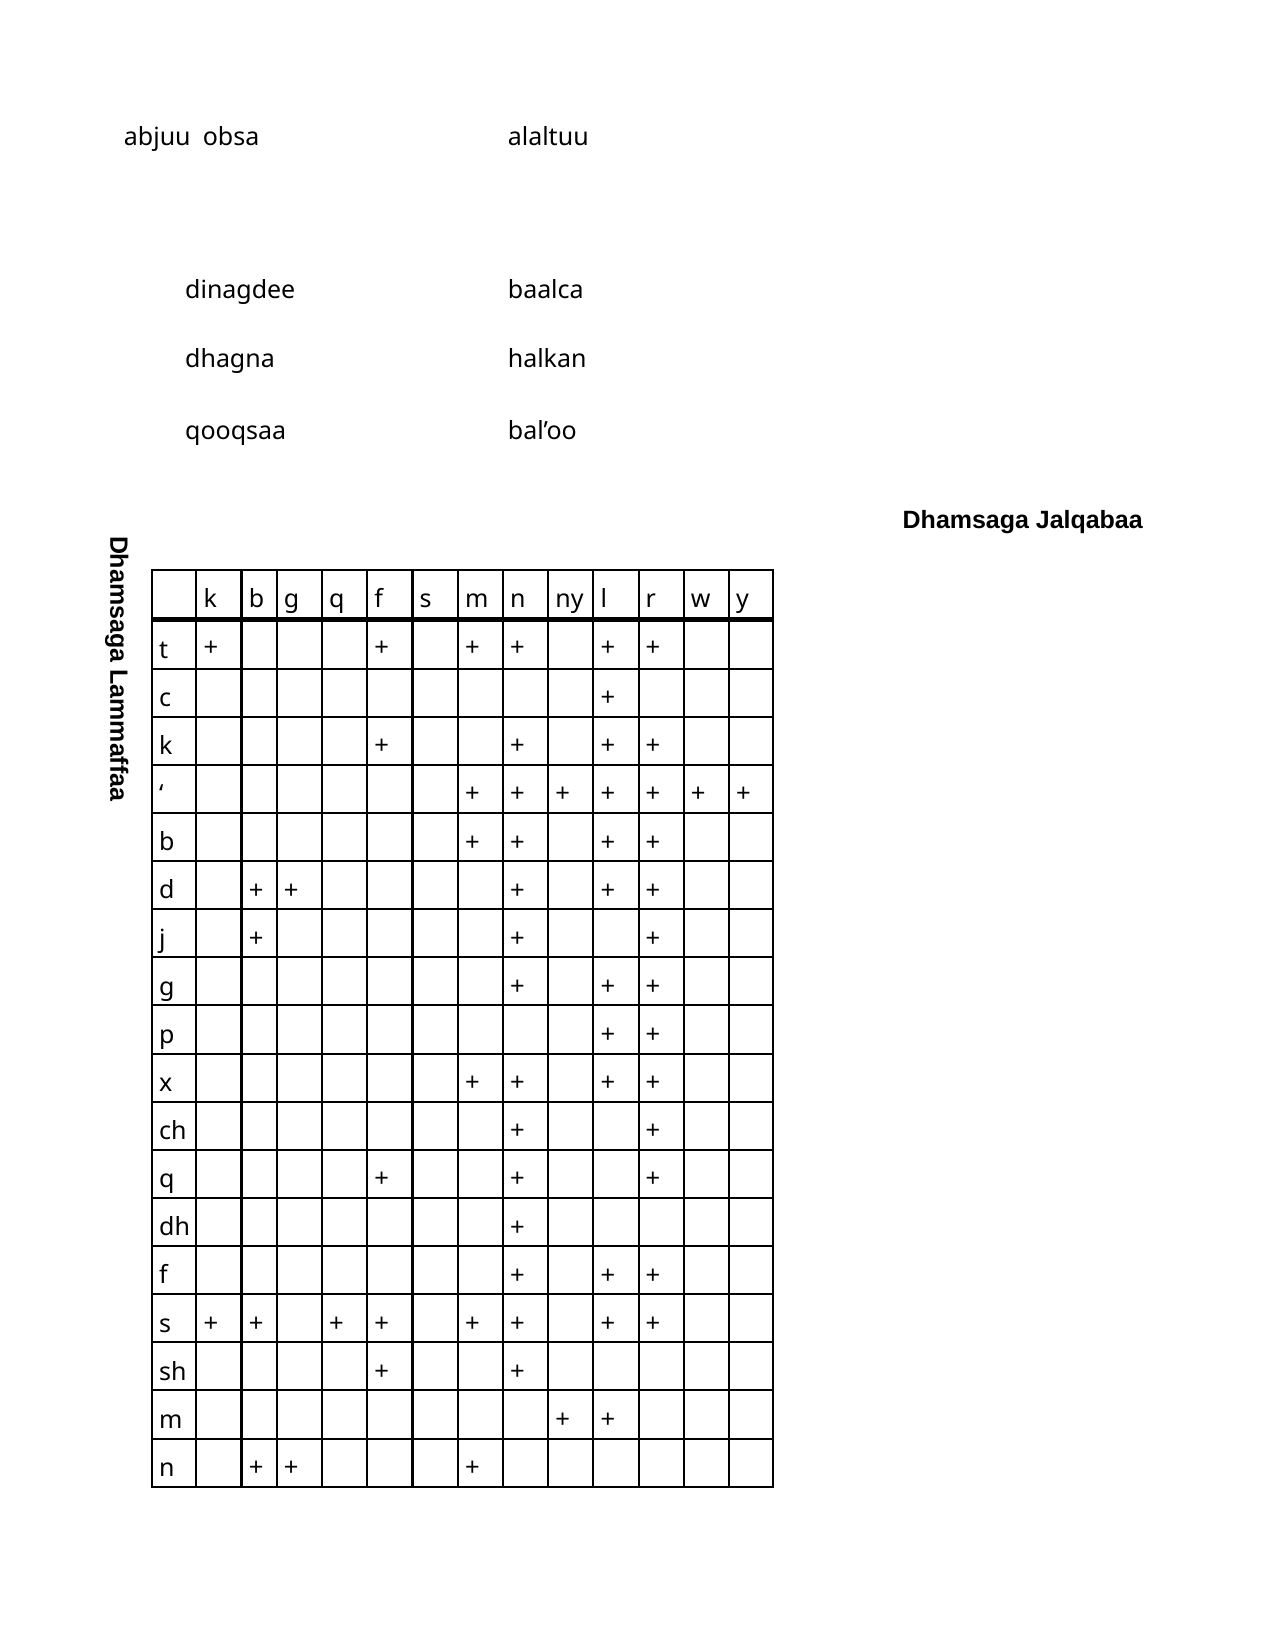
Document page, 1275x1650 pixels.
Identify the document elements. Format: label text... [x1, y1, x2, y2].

table_cell [278, 1343, 321, 1389]
table_cell [368, 1247, 411, 1293]
table_cell [730, 622, 772, 667]
table_cell + [594, 1295, 638, 1341]
table_cell [730, 1103, 772, 1149]
table_cell [243, 1103, 276, 1149]
table_cell [368, 1440, 411, 1486]
table_cell + [685, 766, 728, 812]
table_cell [459, 1151, 502, 1197]
table_cell + [459, 1295, 502, 1341]
table_cell [459, 910, 502, 956]
table_cell [414, 1055, 457, 1101]
table_cell [459, 1103, 502, 1149]
table_cell + [640, 862, 683, 908]
table_cell [685, 1391, 728, 1437]
table_cell [549, 1199, 592, 1245]
table_cell [368, 862, 411, 908]
table_cell [323, 1103, 366, 1149]
table_cell + [640, 1103, 683, 1149]
table_cell + [640, 766, 683, 812]
table_cell [323, 766, 366, 812]
table_cell [685, 670, 728, 716]
table_cell + [504, 1247, 547, 1293]
table_cell [243, 1055, 276, 1101]
table_cell [243, 1391, 276, 1437]
table_cell [730, 910, 772, 956]
table_cell + [594, 670, 638, 716]
table_cell [243, 1151, 276, 1197]
table_cell [323, 670, 366, 716]
table_cell [278, 1247, 321, 1293]
table_cell [323, 958, 366, 1004]
table_cell [278, 766, 321, 812]
table_cell [685, 910, 728, 956]
table_cell [730, 958, 772, 1004]
table_cell + [243, 1440, 276, 1486]
table_cell [368, 910, 411, 956]
table_cell + [640, 1151, 683, 1197]
table_cell [640, 1199, 683, 1245]
table_cell + [368, 718, 411, 764]
table_cell [640, 1440, 683, 1486]
table_cell [685, 1247, 728, 1293]
table_cell [323, 1006, 366, 1052]
table_cell [278, 814, 321, 860]
table_cell [278, 1295, 321, 1341]
table_cell [549, 1440, 592, 1486]
table_cell ‘ [153, 766, 195, 812]
table_cell m [153, 1391, 195, 1437]
table_cell + [640, 910, 683, 956]
table_cell [197, 766, 240, 812]
table_cell [685, 862, 728, 908]
table_cell f [153, 1247, 195, 1293]
table_cell + [368, 1295, 411, 1341]
table_cell [549, 1151, 592, 1197]
table_cell [549, 814, 592, 860]
table_cell [197, 1440, 240, 1486]
table_cell [730, 718, 772, 764]
table_cell [685, 1343, 728, 1389]
table_cell [414, 910, 457, 956]
table_header k [197, 571, 240, 617]
table_cell + [504, 910, 547, 956]
table_cell [368, 1103, 411, 1149]
table_cell [323, 1391, 366, 1437]
table_cell [594, 1343, 638, 1389]
table_cell + [549, 766, 592, 812]
table_cell [549, 1006, 592, 1052]
table_cell [368, 958, 411, 1004]
table_cell [278, 718, 321, 764]
text Dhamsaga Jalqabaa [118, 505, 1150, 534]
table_cell [243, 1343, 276, 1389]
table_cell + [504, 1151, 547, 1197]
table_header s [414, 571, 457, 617]
table_cell [594, 1103, 638, 1149]
table_cell dh [153, 1199, 195, 1245]
table_cell [594, 1199, 638, 1245]
table_cell + [640, 1006, 683, 1052]
table_cell c [153, 670, 195, 716]
table_cell [730, 1006, 772, 1052]
table_cell [549, 1055, 592, 1101]
table_cell [368, 1055, 411, 1101]
table_cell [685, 1151, 728, 1197]
table_cell + [640, 1055, 683, 1101]
table_cell [459, 1247, 502, 1293]
table_cell [730, 1199, 772, 1245]
table_cell [685, 1055, 728, 1101]
table_cell [197, 1006, 240, 1052]
table_cell [549, 670, 592, 716]
table_cell + [459, 766, 502, 812]
table_cell [414, 1343, 457, 1389]
table_cell + [504, 718, 547, 764]
table_cell [323, 862, 366, 908]
table_cell + [504, 958, 547, 1004]
table_cell [730, 814, 772, 860]
table_cell d [153, 862, 195, 908]
table_header b [243, 571, 276, 617]
table_cell [197, 958, 240, 1004]
table_cell [549, 622, 592, 667]
table_cell [504, 670, 547, 716]
table_cell ch [153, 1103, 195, 1149]
table_cell [368, 766, 411, 812]
table_cell [730, 1295, 772, 1341]
table_cell [549, 1343, 592, 1389]
table_cell bal’oo [508, 397, 643, 449]
table_cell [197, 814, 240, 860]
table_header f [368, 571, 411, 617]
table_cell [368, 1391, 411, 1437]
table_cell [323, 1440, 366, 1486]
table_cell dinagdee [118, 271, 508, 320]
table_cell + [504, 1295, 547, 1341]
table_header [112, 638, 121, 643]
table_cell [414, 862, 457, 908]
table_cell + [278, 862, 321, 908]
table_cell [594, 910, 638, 956]
table_cell + [640, 622, 683, 667]
table_cell [414, 1440, 457, 1486]
table_cell + [594, 1006, 638, 1052]
table_cell [685, 814, 728, 860]
table_cell [685, 1440, 728, 1486]
table_cell [197, 718, 240, 764]
table_cell [685, 1103, 728, 1149]
table_cell + [368, 1343, 411, 1389]
table_cell [504, 1391, 547, 1437]
table_cell [685, 1199, 728, 1245]
table_cell [414, 622, 457, 667]
table_cell [278, 1199, 321, 1245]
table_cell [730, 862, 772, 908]
table_cell s [153, 1295, 195, 1341]
table_cell [414, 718, 457, 764]
table_cell [323, 1151, 366, 1197]
table_cell + [594, 814, 638, 860]
table_cell + [640, 718, 683, 764]
table_cell [640, 1343, 683, 1389]
table_cell k [153, 718, 195, 764]
table_header m [459, 571, 502, 617]
table_cell [459, 1343, 502, 1389]
table_cell [323, 814, 366, 860]
table_cell [243, 814, 276, 860]
table_cell j [153, 910, 195, 956]
table_cell [459, 862, 502, 908]
table_cell [549, 1103, 592, 1149]
table_cell + [243, 910, 276, 956]
table_cell [243, 766, 276, 812]
table_cell [549, 718, 592, 764]
table_cell [459, 670, 502, 716]
table_cell [197, 910, 240, 956]
table_cell [197, 1055, 240, 1101]
table_cell [197, 1247, 240, 1293]
table_cell [278, 910, 321, 956]
table_cell [197, 862, 240, 908]
table_cell [197, 670, 240, 716]
table_cell [278, 1006, 321, 1052]
table_header abjuu obsa [118, 118, 508, 271]
table_cell [459, 1391, 502, 1437]
table_cell + [504, 814, 547, 860]
table_cell + [640, 814, 683, 860]
table_cell [368, 1199, 411, 1245]
table_cell [243, 1006, 276, 1052]
table_cell [549, 1295, 592, 1341]
table_cell + [640, 1247, 683, 1293]
table_cell [197, 1343, 240, 1389]
table_cell [730, 1055, 772, 1101]
table_header q [323, 571, 366, 617]
table_cell [730, 1343, 772, 1389]
table_cell + [730, 766, 772, 812]
table_header alaltuu [508, 118, 643, 271]
table_cell [594, 1151, 638, 1197]
table_cell [730, 1247, 772, 1293]
table_cell [323, 1343, 366, 1389]
table_cell [323, 1199, 366, 1245]
table_header r [640, 571, 683, 617]
table_cell qooqsaa [118, 397, 508, 449]
table_cell + [197, 1295, 240, 1341]
table_cell + [594, 1247, 638, 1293]
table_cell [459, 1006, 502, 1052]
table_cell + [549, 1391, 592, 1437]
table_cell [278, 1055, 321, 1101]
table_header [153, 571, 195, 617]
table_cell x [153, 1055, 195, 1101]
table_cell baalca [508, 271, 643, 320]
table_cell [243, 718, 276, 764]
table_header g [278, 571, 321, 617]
table_cell [459, 1199, 502, 1245]
table_header [105, 536, 140, 1488]
table_cell + [197, 622, 240, 667]
table_cell b [153, 814, 195, 860]
table_cell [414, 814, 457, 860]
table_cell [323, 1247, 366, 1293]
table_cell + [459, 622, 502, 667]
table_cell [323, 910, 366, 956]
table_cell [278, 1103, 321, 1149]
table_cell [243, 622, 276, 667]
table_cell [243, 1247, 276, 1293]
table_cell + [368, 1151, 411, 1197]
table_cell [685, 622, 728, 667]
table_cell [414, 1006, 457, 1052]
table_cell [323, 1055, 366, 1101]
table_cell t [153, 622, 195, 667]
table_cell [730, 1391, 772, 1437]
table_cell + [504, 622, 547, 667]
table_cell [243, 958, 276, 1004]
table_cell [197, 1199, 240, 1245]
table_header n [504, 571, 547, 617]
table_cell [197, 1103, 240, 1149]
table_cell [197, 1391, 240, 1437]
table_cell [414, 1391, 457, 1437]
table_cell + [504, 1343, 547, 1389]
table_header ny [549, 571, 592, 617]
table_cell [685, 718, 728, 764]
table_cell [368, 1006, 411, 1052]
table_cell [730, 670, 772, 716]
table_cell [685, 1295, 728, 1341]
table_cell [414, 1103, 457, 1149]
table_cell n [153, 1440, 195, 1486]
table_cell + [504, 1103, 547, 1149]
table_cell [459, 718, 502, 764]
table_cell [414, 1199, 457, 1245]
table_header l [594, 571, 638, 617]
table_cell [504, 1440, 547, 1486]
table_cell [368, 814, 411, 860]
table_cell + [243, 862, 276, 908]
table_cell + [243, 1295, 276, 1341]
table_header y [730, 571, 772, 617]
table_cell [549, 958, 592, 1004]
table_cell [685, 1006, 728, 1052]
table_cell [414, 1247, 457, 1293]
table_cell + [504, 1055, 547, 1101]
table_cell [504, 1006, 547, 1052]
table_cell [730, 1440, 772, 1486]
table_cell + [594, 958, 638, 1004]
table_cell g [153, 958, 195, 1004]
table_cell + [459, 1055, 502, 1101]
table_cell q [153, 1151, 195, 1197]
table_cell [414, 958, 457, 1004]
table_cell [323, 622, 366, 667]
table_cell [549, 910, 592, 956]
table_cell + [323, 1295, 366, 1341]
table_cell [414, 766, 457, 812]
table_cell + [504, 1199, 547, 1245]
table_cell [243, 670, 276, 716]
table_cell [278, 1391, 321, 1437]
table_cell [594, 1440, 638, 1486]
table_header w [685, 571, 728, 617]
table_cell [640, 1391, 683, 1437]
table_cell [368, 670, 411, 716]
table_cell [730, 1151, 772, 1197]
table_cell [459, 958, 502, 1004]
table_cell + [594, 766, 638, 812]
table_cell [243, 1199, 276, 1245]
table_cell [414, 1151, 457, 1197]
table_cell [278, 670, 321, 716]
table_cell [278, 622, 321, 667]
table_cell + [594, 718, 638, 764]
table_cell [197, 1151, 240, 1197]
table_cell + [594, 862, 638, 908]
table_cell + [368, 622, 411, 667]
table_cell + [640, 958, 683, 1004]
table_cell [685, 958, 728, 1004]
table_cell p [153, 1006, 195, 1052]
table_cell + [594, 622, 638, 667]
table_cell + [504, 862, 547, 908]
table_cell [278, 1151, 321, 1197]
table_cell [549, 1247, 592, 1293]
table_cell [549, 862, 592, 908]
table_cell [414, 1295, 457, 1341]
table_cell [640, 670, 683, 716]
table_cell + [459, 1440, 502, 1486]
table_cell halkan [508, 320, 643, 397]
table_cell [414, 670, 457, 716]
table_cell + [459, 814, 502, 860]
table_cell + [594, 1391, 638, 1437]
table_cell sh [153, 1343, 195, 1389]
table_cell [278, 958, 321, 1004]
table_cell + [278, 1440, 321, 1486]
table_cell + [504, 766, 547, 812]
table_cell + [640, 1295, 683, 1341]
table_header [140, 536, 773, 1488]
table_cell dhagna [118, 320, 508, 397]
table_cell + [594, 1055, 638, 1101]
table_cell [323, 718, 366, 764]
